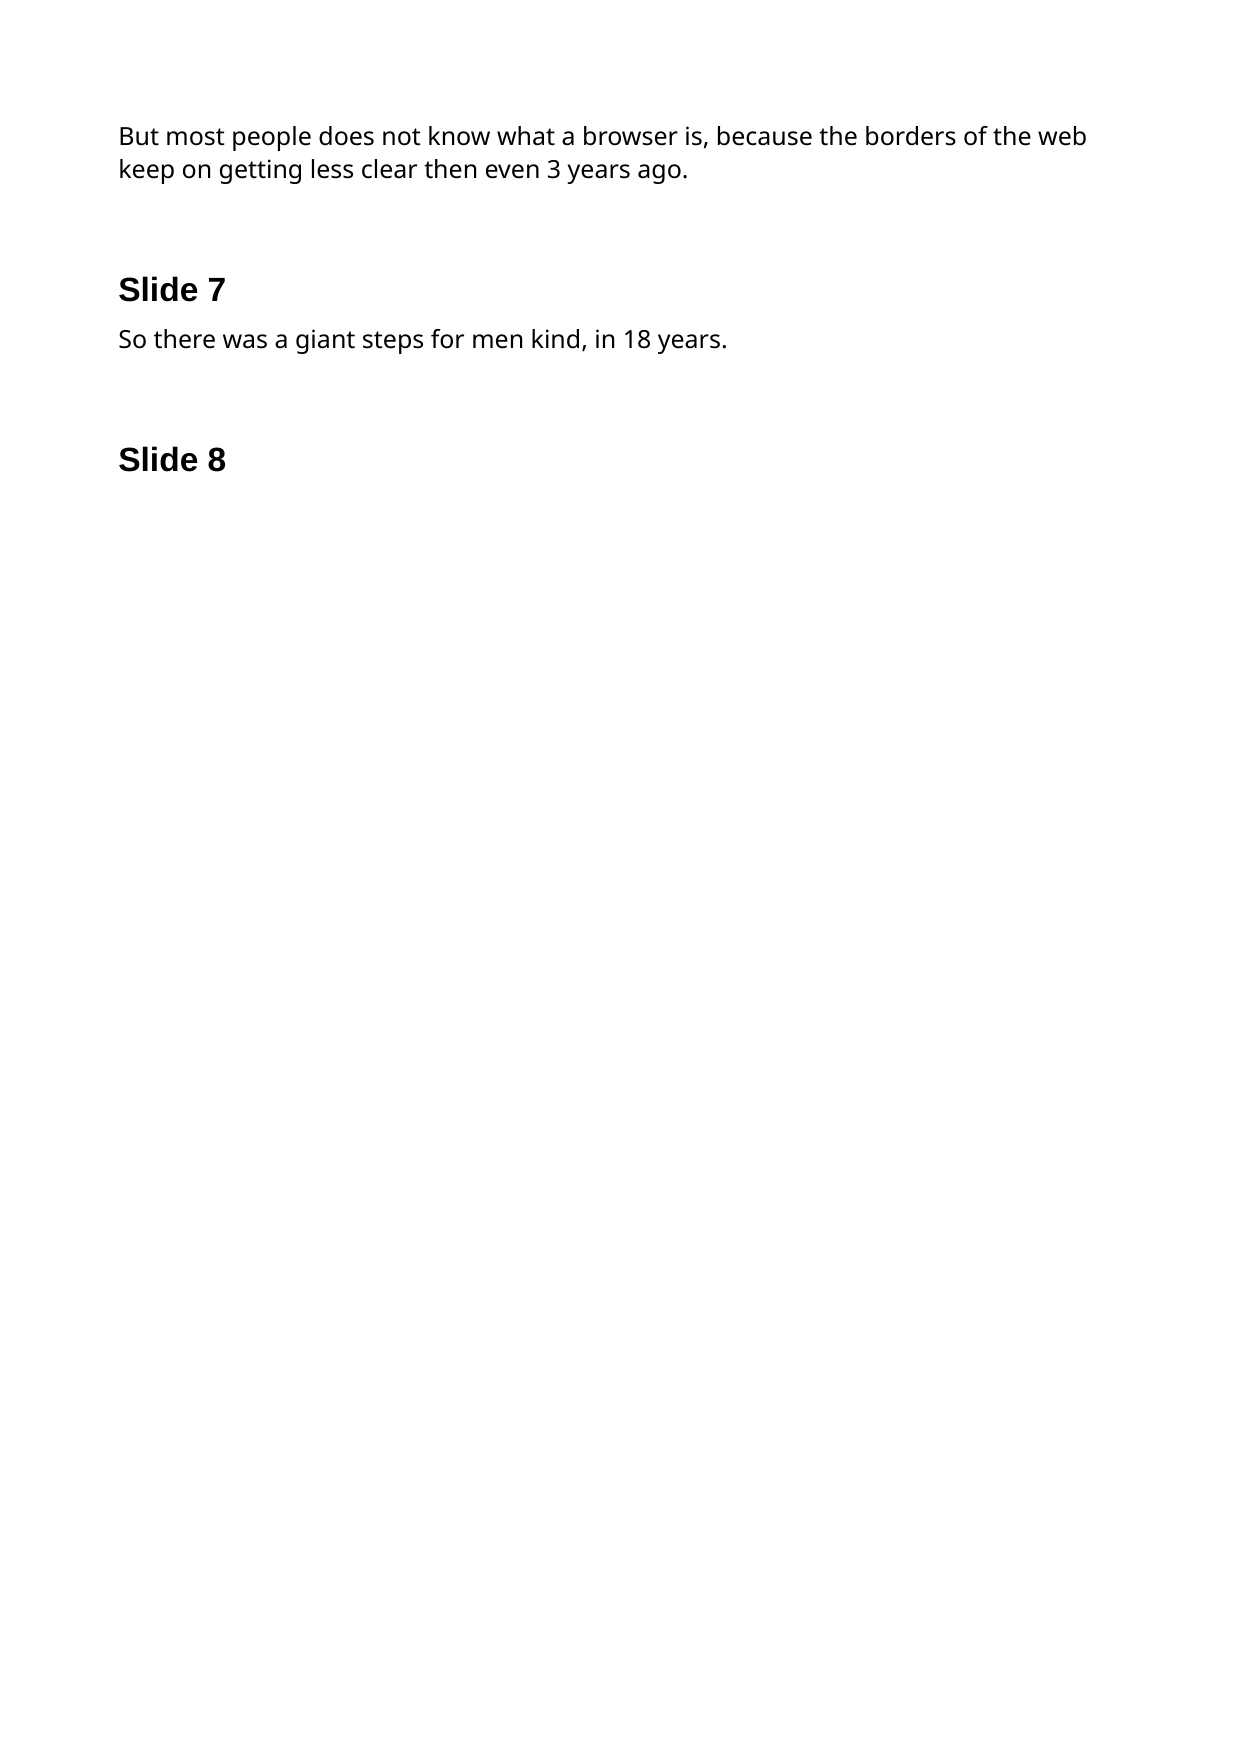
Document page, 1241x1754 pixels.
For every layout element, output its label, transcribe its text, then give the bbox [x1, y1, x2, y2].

subtitle Slide 8 [118, 439, 1122, 478]
text But most people does not know what a browser is, because the borders of the web keep on getting less clear then even 3 years ago. [118, 118, 1122, 186]
text So there was a giant steps for men kind, in 18 years. [118, 321, 1122, 356]
subtitle Slide 7 [118, 270, 1122, 309]
